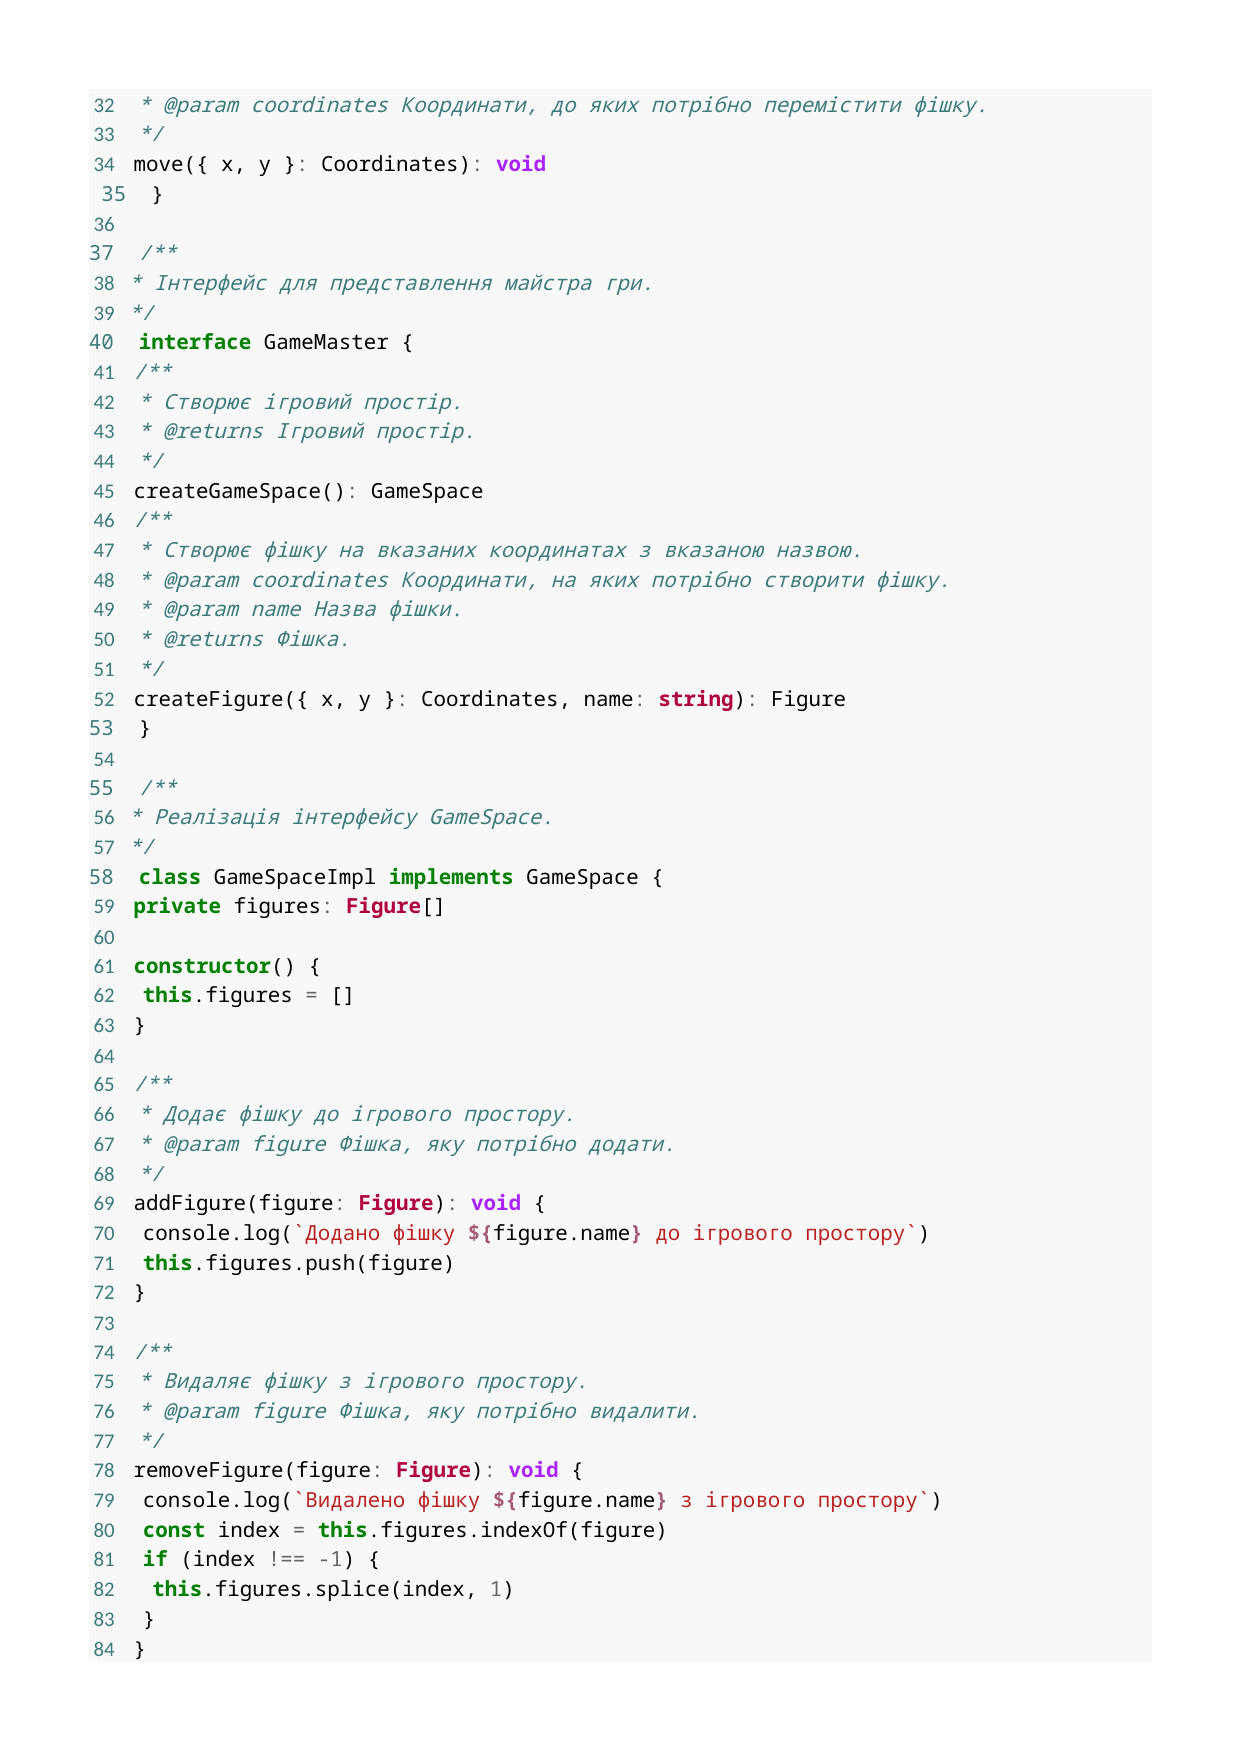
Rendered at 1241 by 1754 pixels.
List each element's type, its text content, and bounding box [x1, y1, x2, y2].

text 63 } [89, 1009, 1152, 1039]
text 58 class GameSpaceImpl implements GameSpace { [89, 861, 1152, 890]
text 61 constructor() { [89, 949, 1152, 979]
text 37 /** [89, 237, 1152, 267]
text 50 * @returns Фішка. [89, 623, 1152, 653]
text 82 this.figures.splice(index, 1) [89, 1573, 1152, 1603]
text 73 [89, 1306, 1152, 1336]
text 55 /** [89, 771, 1152, 801]
text 46 /** [89, 504, 1152, 534]
text 56 * Реалізація інтерфейсу GameSpace. [89, 801, 1152, 831]
text 48 * @param coordinates Координати, на яких потрібно створити фішку. [89, 564, 1152, 593]
text 64 [89, 1039, 1152, 1068]
text 39 */ [89, 296, 1152, 326]
text 77 */ [89, 1424, 1152, 1454]
text 70 console.log(`Додано фішку ${figure.name} до ігрового простору`) [89, 1217, 1152, 1246]
text 40 interface GameMaster { [89, 326, 1152, 356]
text 60 [89, 920, 1152, 949]
text 35 } [89, 178, 1152, 207]
text 45 createGameSpace(): GameSpace [89, 474, 1152, 504]
text 44 */ [89, 445, 1152, 474]
text 59 private figures: Figure[] [89, 890, 1152, 920]
text 83 } [89, 1603, 1152, 1632]
text 75 * Видаляє фішку з ігрового простору. [89, 1365, 1152, 1395]
text 51 */ [89, 653, 1152, 682]
text 32 * @param coordinates Координати, до яких потрібно перемістити фішку. [89, 89, 1152, 118]
text 43 * @returns Ігровий простір. [89, 415, 1152, 445]
text 69 addFigure(figure: Figure): void { [89, 1187, 1152, 1217]
text 67 * @param figure Фішка, яку потрібно додати. [89, 1128, 1152, 1157]
text 33 */ [89, 118, 1152, 148]
text 38 * Інтерфейс для представлення майстра гри. [89, 267, 1152, 296]
text 84 } [89, 1632, 1152, 1662]
text 41 /** [89, 356, 1152, 386]
text 54 [89, 742, 1152, 771]
text 80 const index = this.figures.indexOf(figure) [89, 1514, 1152, 1543]
text 65 /** [89, 1068, 1152, 1098]
text 66 * Додає фішку до ігрового простору. [89, 1098, 1152, 1128]
text 52 createFigure({ x, y }: Coordinates, name: string): Figure [89, 682, 1152, 712]
text 74 /** [89, 1336, 1152, 1365]
text 71 this.figures.push(figure) [89, 1246, 1152, 1276]
text 42 * Створює ігровий простір. [89, 386, 1152, 415]
text 76 * @param figure Фішка, яку потрібно видалити. [89, 1395, 1152, 1424]
text 81 if (index !== -1) { [89, 1543, 1152, 1573]
text 53 } [89, 712, 1152, 742]
text 47 * Створює фішку на вказаних координатах з вказаною назвою. [89, 534, 1152, 564]
text 57 */ [89, 831, 1152, 861]
text 78 removeFigure(figure: Figure): void { [89, 1454, 1152, 1484]
text 68 */ [89, 1157, 1152, 1187]
text 79 console.log(`Видалено фішку ${figure.name} з ігрового простору`) [89, 1484, 1152, 1514]
text 72 } [89, 1276, 1152, 1306]
text 34 move({ x, y }: Coordinates): void [89, 148, 1152, 178]
text 36 [89, 207, 1152, 237]
text 62 this.figures = [] [89, 979, 1152, 1009]
text 49 * @param name Назва фішки. [89, 593, 1152, 623]
